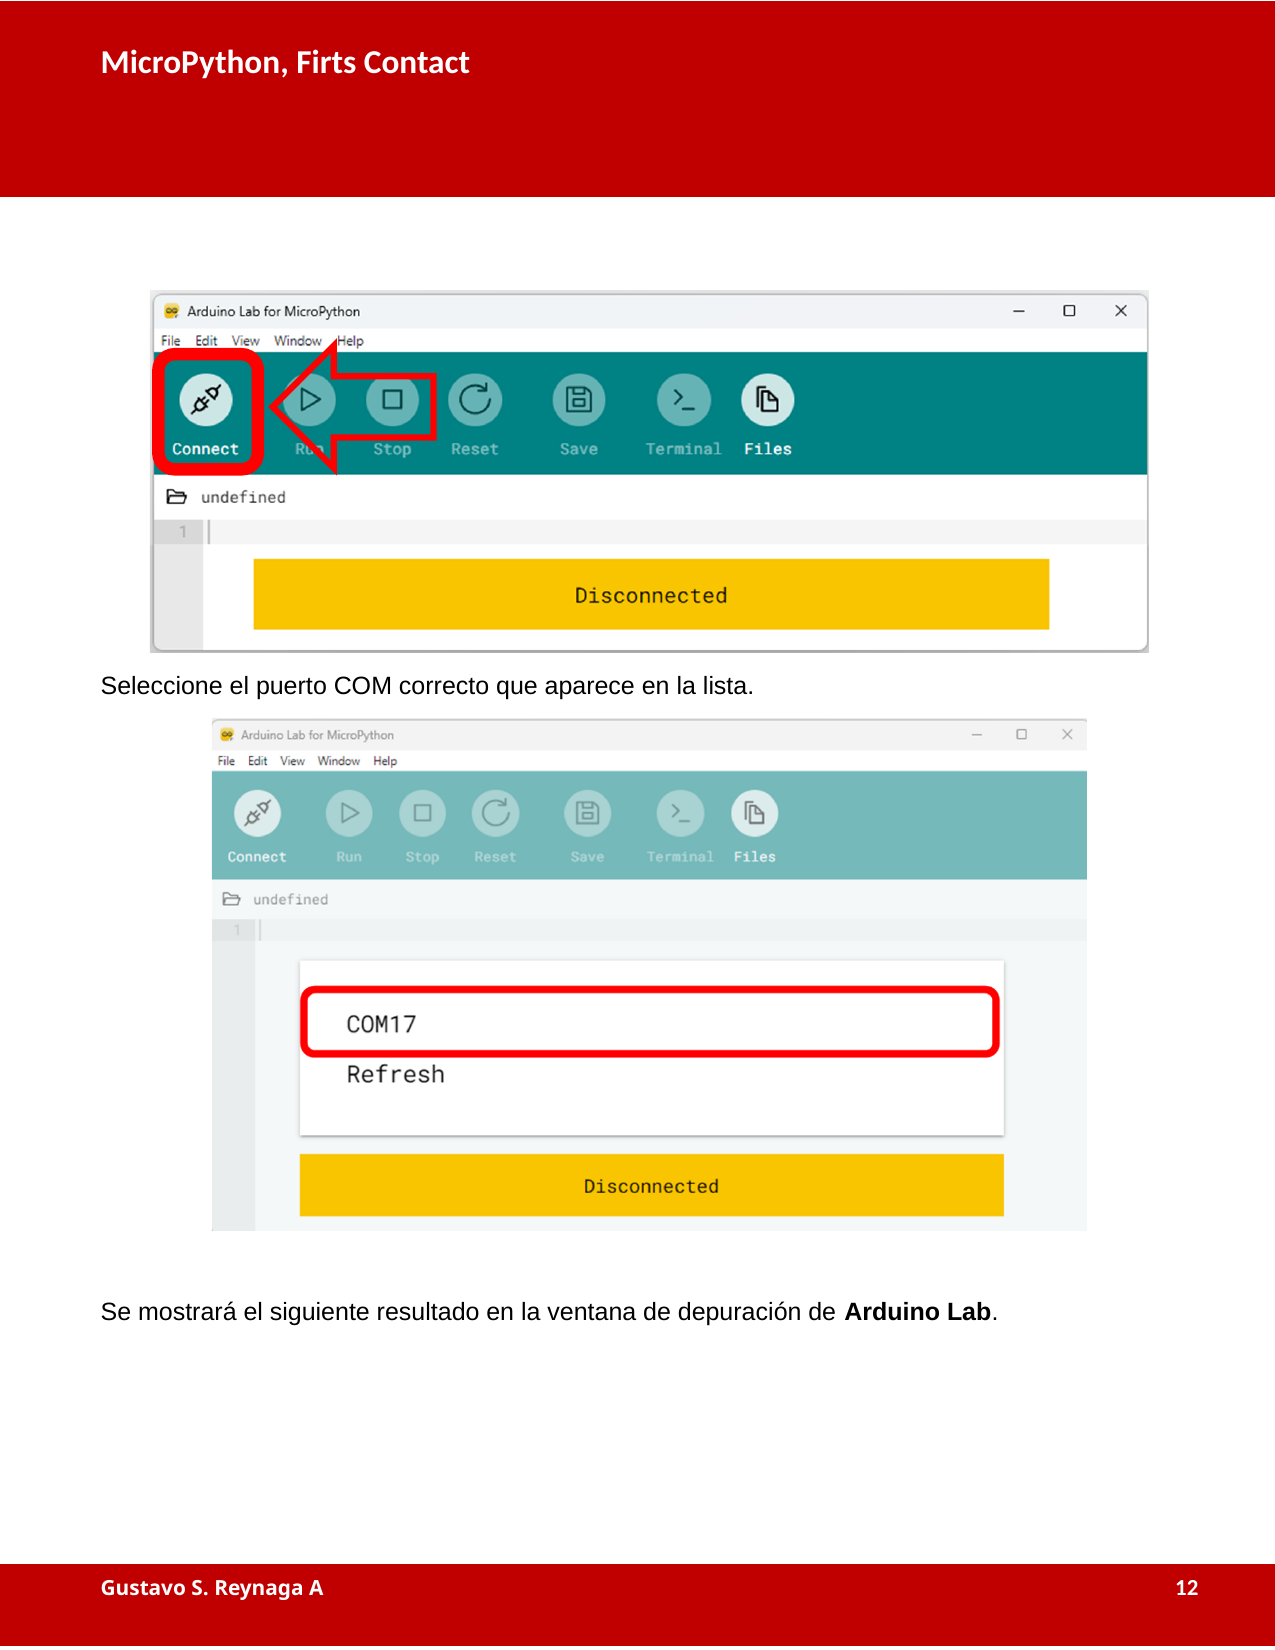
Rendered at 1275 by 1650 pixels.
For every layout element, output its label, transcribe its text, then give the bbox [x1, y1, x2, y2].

text Seleccione el puerto COM correcto que aparece en la lista. [100, 671, 1198, 700]
text Se mostrará el siguiente resultado en la ventana de depuración de Arduino Lab. [100, 1297, 1198, 1326]
